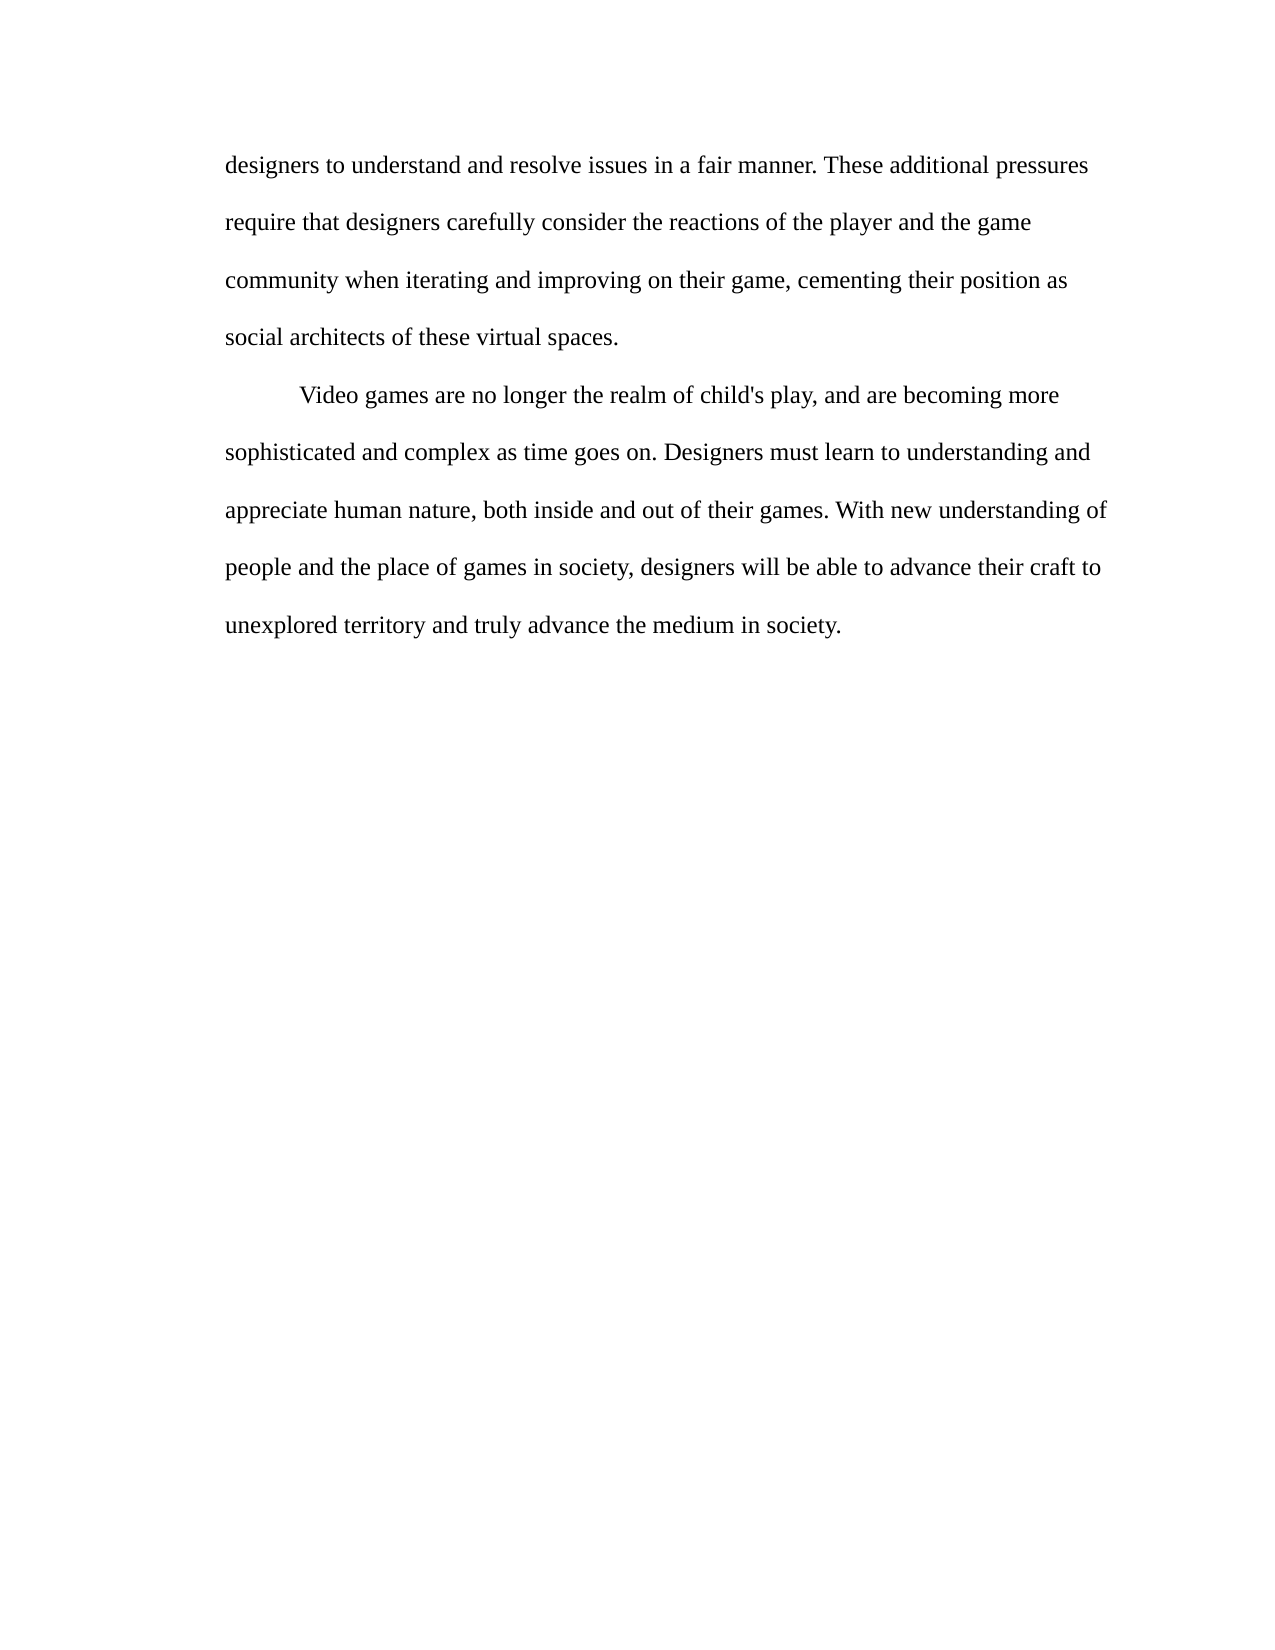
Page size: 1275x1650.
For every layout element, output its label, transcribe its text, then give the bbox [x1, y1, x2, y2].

text designers to understand and resolve issues in a fair manner. These additional pressures require that designers carefully consider the reactions of the player and the game community when iterating and improving on their game, cementing their position as social architects of these virtual spaces. [225, 150, 1125, 351]
text Video games are no longer the realm of child's play, and are becoming more sophisticated and complex as time goes on. Designers must learn to understanding and appreciate human nature, both inside and out of their games. With new understanding of people and the place of games in society, designers will be able to advance their craft to unexplored territory and truly advance the medium in society. [225, 380, 1125, 639]
